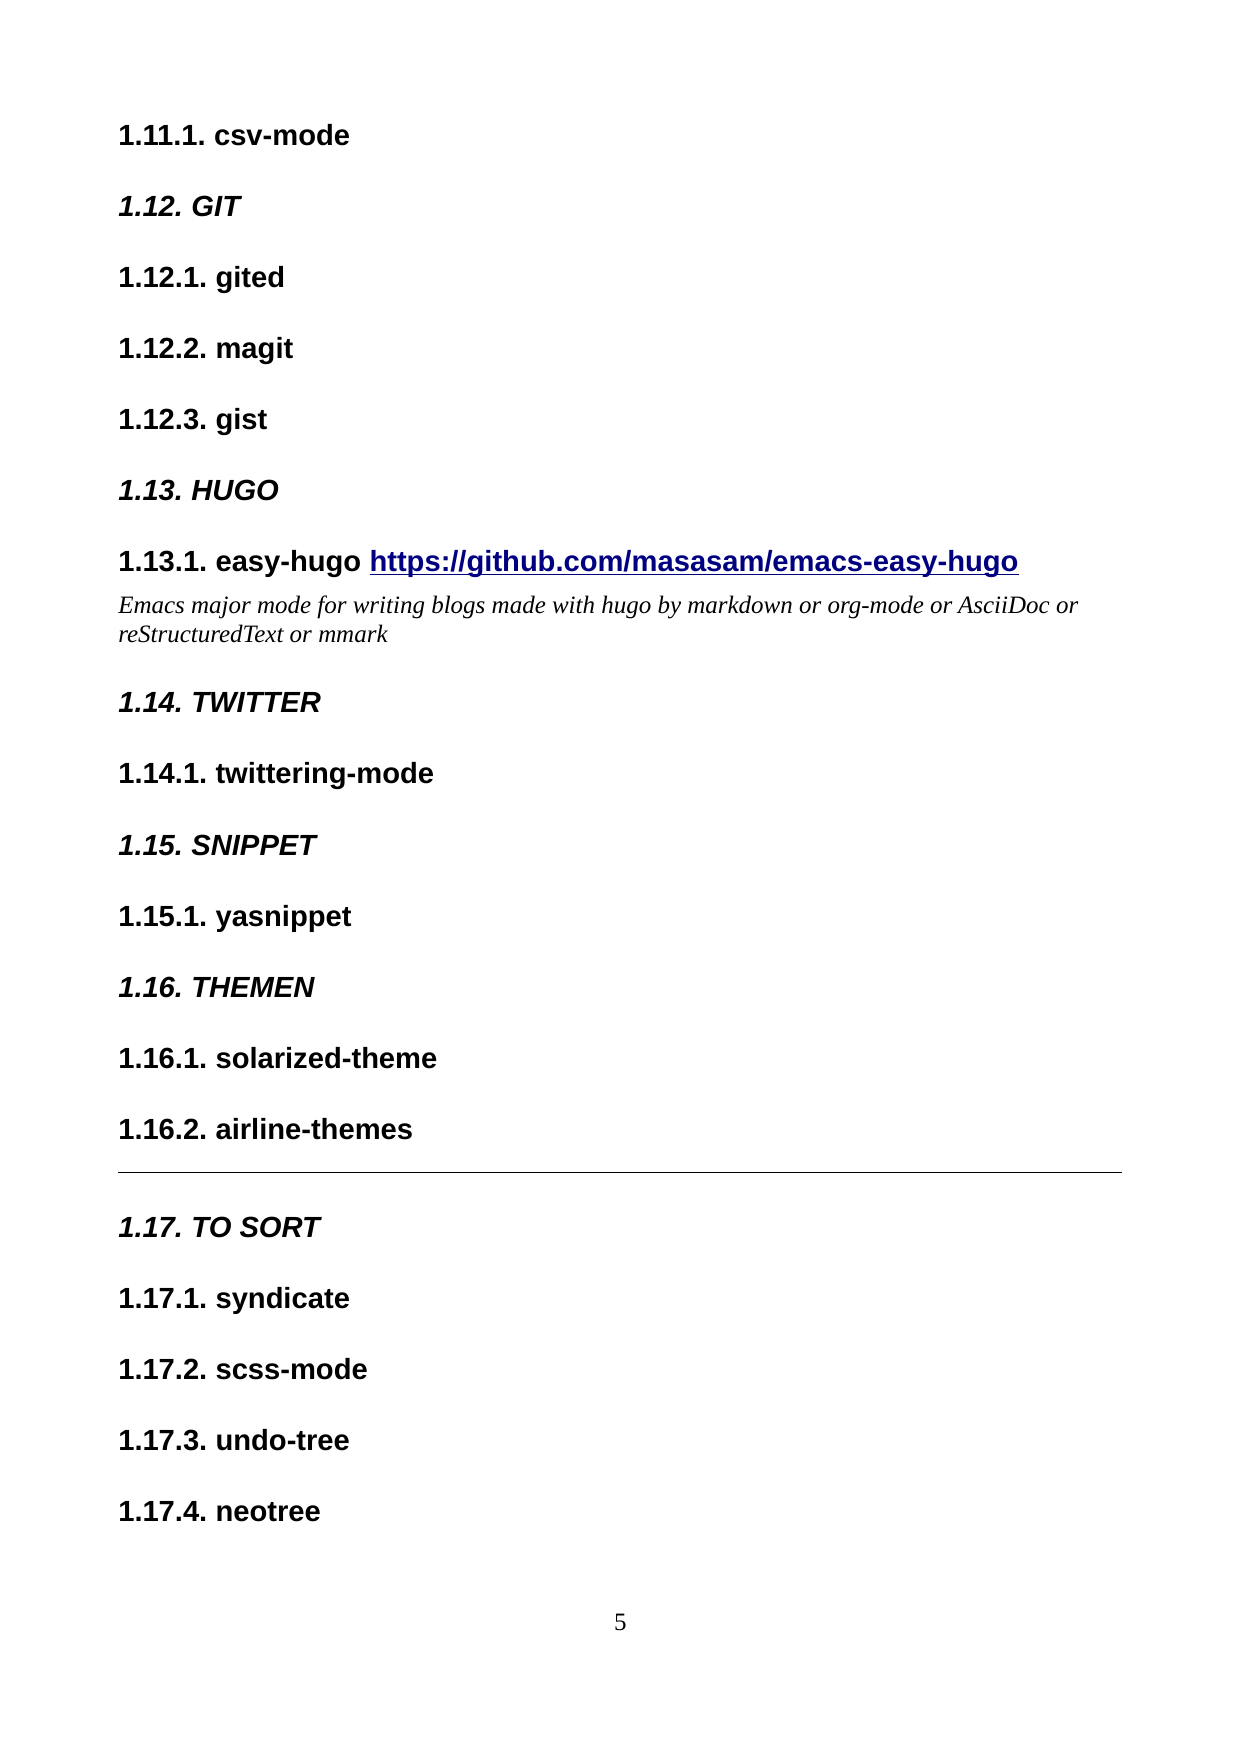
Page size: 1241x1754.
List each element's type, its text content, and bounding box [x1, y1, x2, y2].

subtitle gist [118, 402, 1122, 436]
subtitle THEMEN [118, 969, 1122, 1003]
subtitle easy-hugo https://github.com/masasam/emacs-easy-hugo [118, 544, 1122, 578]
subtitle yasnippet [118, 898, 1122, 932]
subtitle airline-themes [118, 1112, 1122, 1145]
subtitle solarized-theme [118, 1041, 1122, 1074]
subtitle GIT [118, 189, 1122, 223]
subtitle gited [118, 260, 1122, 294]
subtitle twittering-mode [118, 756, 1122, 790]
subtitle csv-mode [118, 118, 1122, 152]
subtitle TO SORT [118, 1209, 1122, 1243]
subtitle HUGO [118, 473, 1122, 507]
subtitle magit [118, 331, 1122, 365]
subtitle TWITTER [118, 685, 1122, 719]
subtitle undo-tree [118, 1423, 1122, 1456]
subtitle neotree [118, 1494, 1122, 1527]
subtitle scss-mode [118, 1352, 1122, 1385]
text Emacs major mode for writing blogs made with hugo by markdown or org-mode or AsciiDoc or reStructuredText or mmark [118, 590, 1122, 648]
subtitle syndicate [118, 1281, 1122, 1314]
subtitle SNIPPET [118, 827, 1122, 861]
